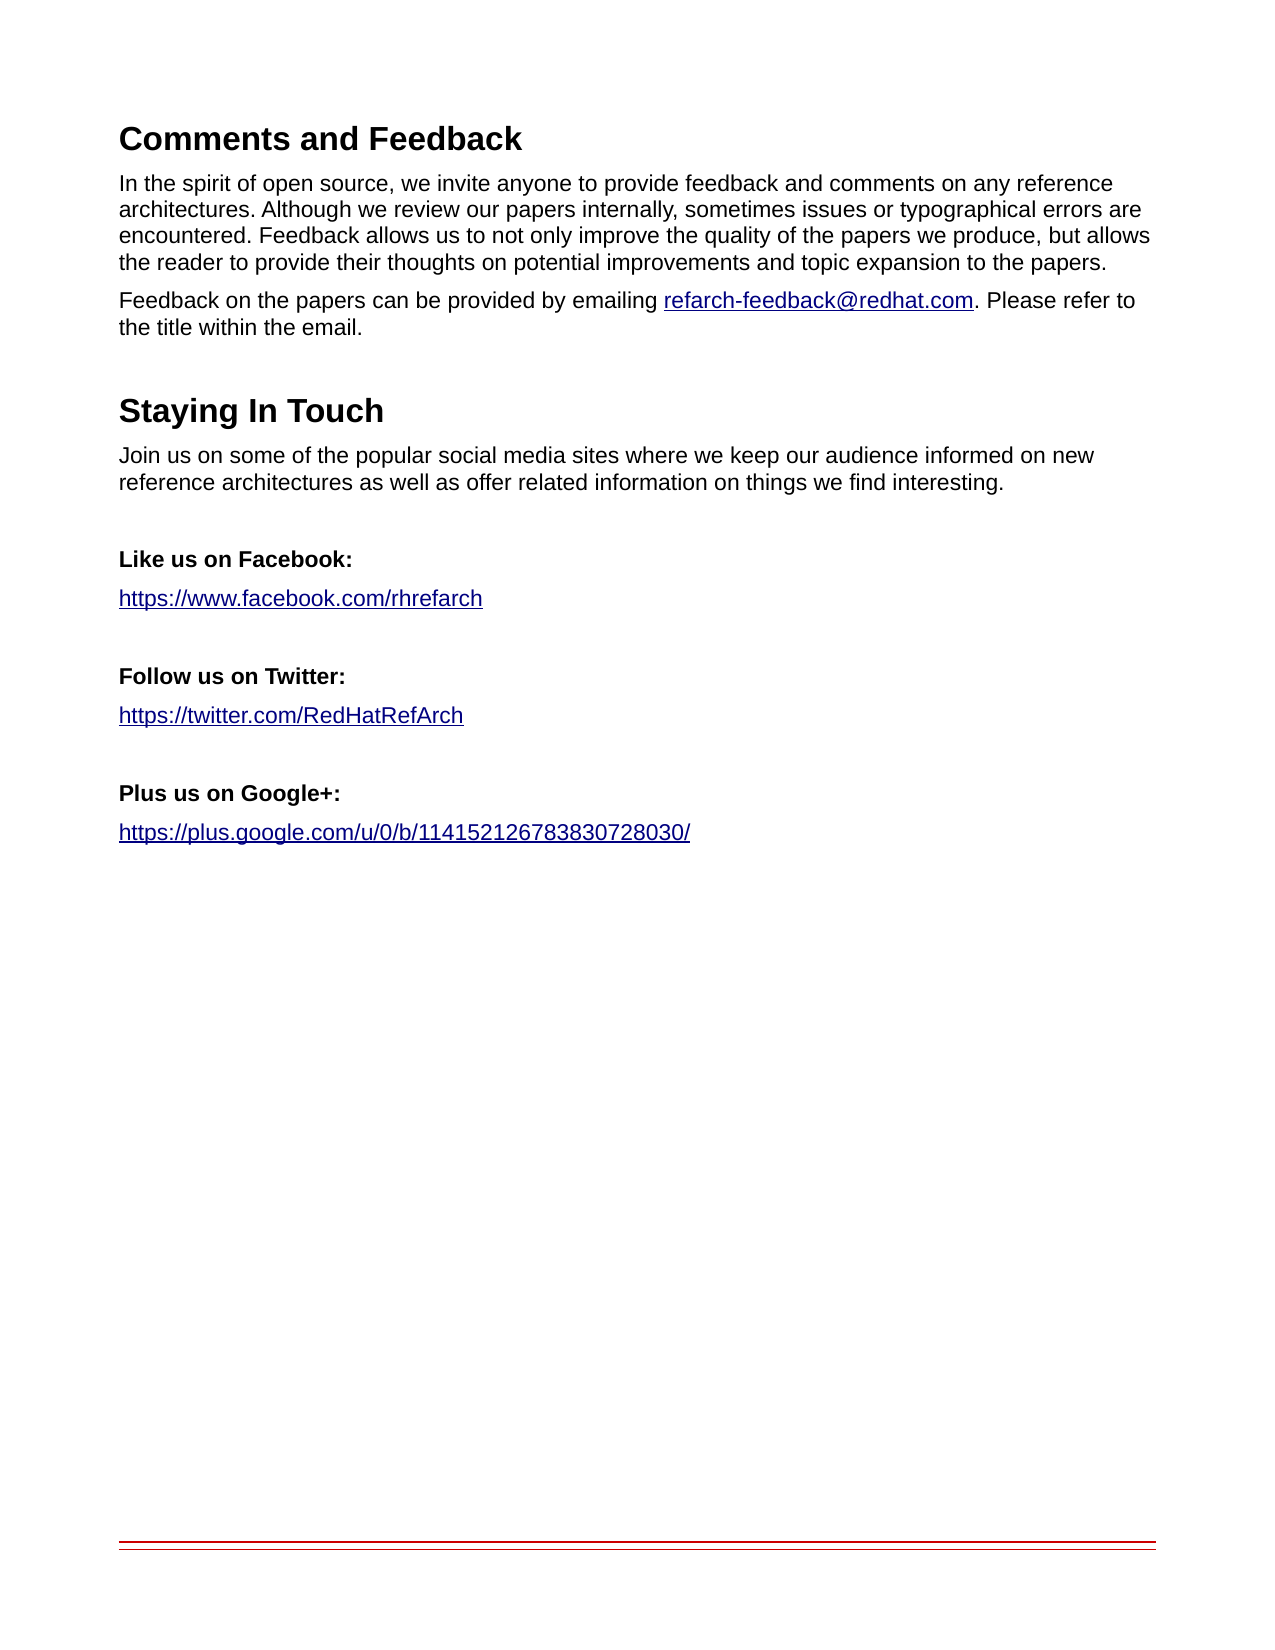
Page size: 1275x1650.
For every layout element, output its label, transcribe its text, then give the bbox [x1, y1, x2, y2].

text https://www.facebook.com/rhrefarch [118, 585, 1156, 612]
text Join us on some of the popular social media sites where we keep our audience informed on new reference architectures as well as offer related information on things we find interesting. [118, 442, 1156, 495]
text In the spirit of open source, we invite anyone to provide feedback and comments on any reference architectures. Although we review our papers internally, sometimes issues or typographical errors are encountered. Feedback allows us to not only improve the quality of the papers we produce, but allows the reader to provide their thoughts on potential improvements and topic expansion to the papers. [118, 169, 1156, 275]
text Like us on Facebook: [118, 546, 1156, 573]
text Plus us on Google+: [118, 779, 1156, 806]
text Comments and Feedback [118, 118, 1156, 157]
text https://plus.google.com/u/0/b/114152126783830728030/ [118, 818, 1156, 845]
text Follow us on Twitter: [118, 663, 1156, 689]
text https://twitter.com/RedHatRefArch [118, 702, 1156, 728]
text Feedback on the papers can be provided by emailing refarch-feedback@redhat.com. Please refer to the title within the email. [118, 287, 1156, 340]
text Staying In Touch [118, 391, 1156, 430]
